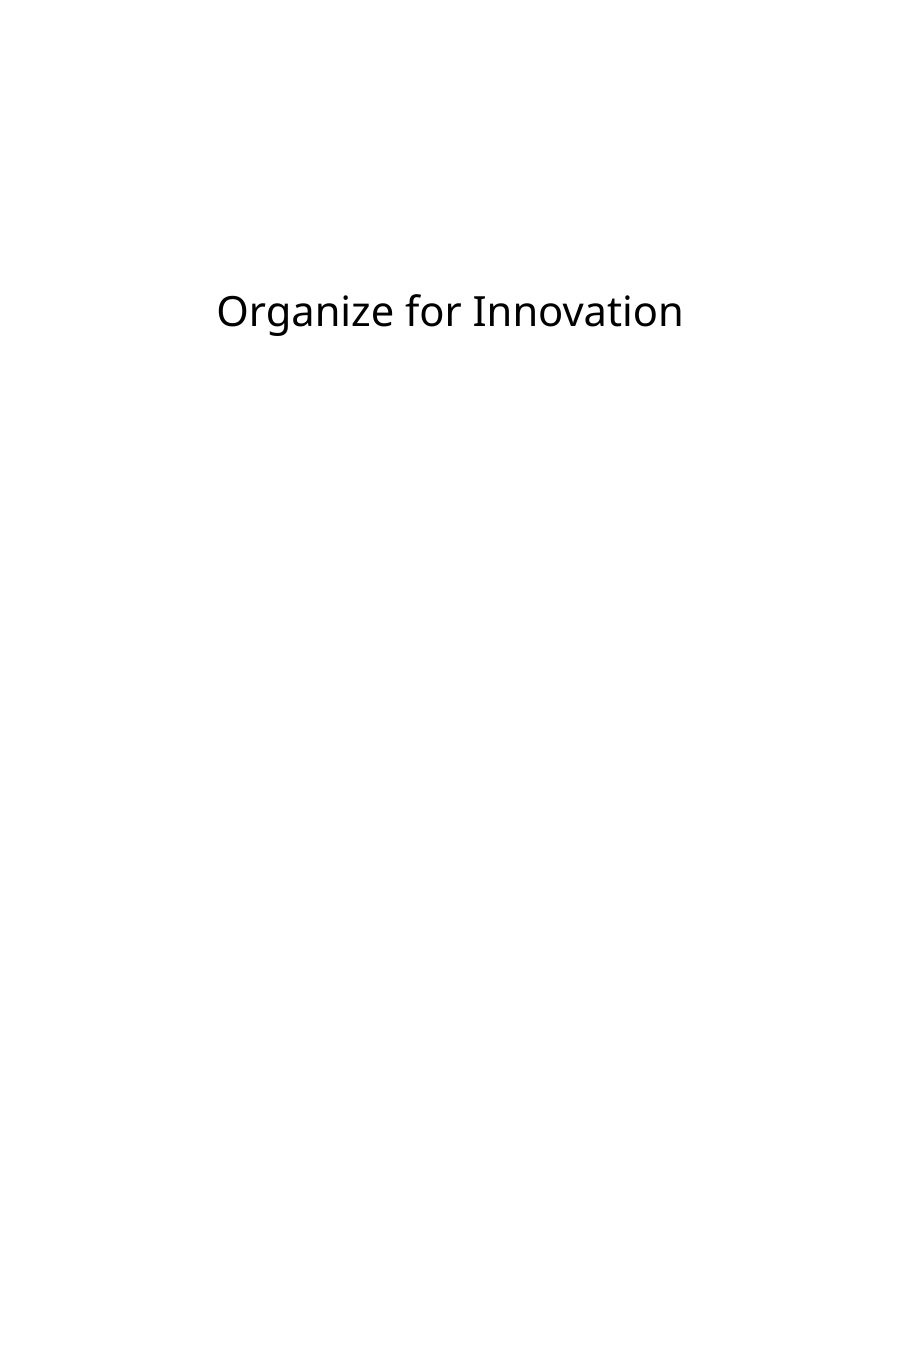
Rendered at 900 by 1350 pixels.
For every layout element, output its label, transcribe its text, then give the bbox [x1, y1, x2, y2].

subtitle Organize for Innovation [127, 288, 772, 336]
